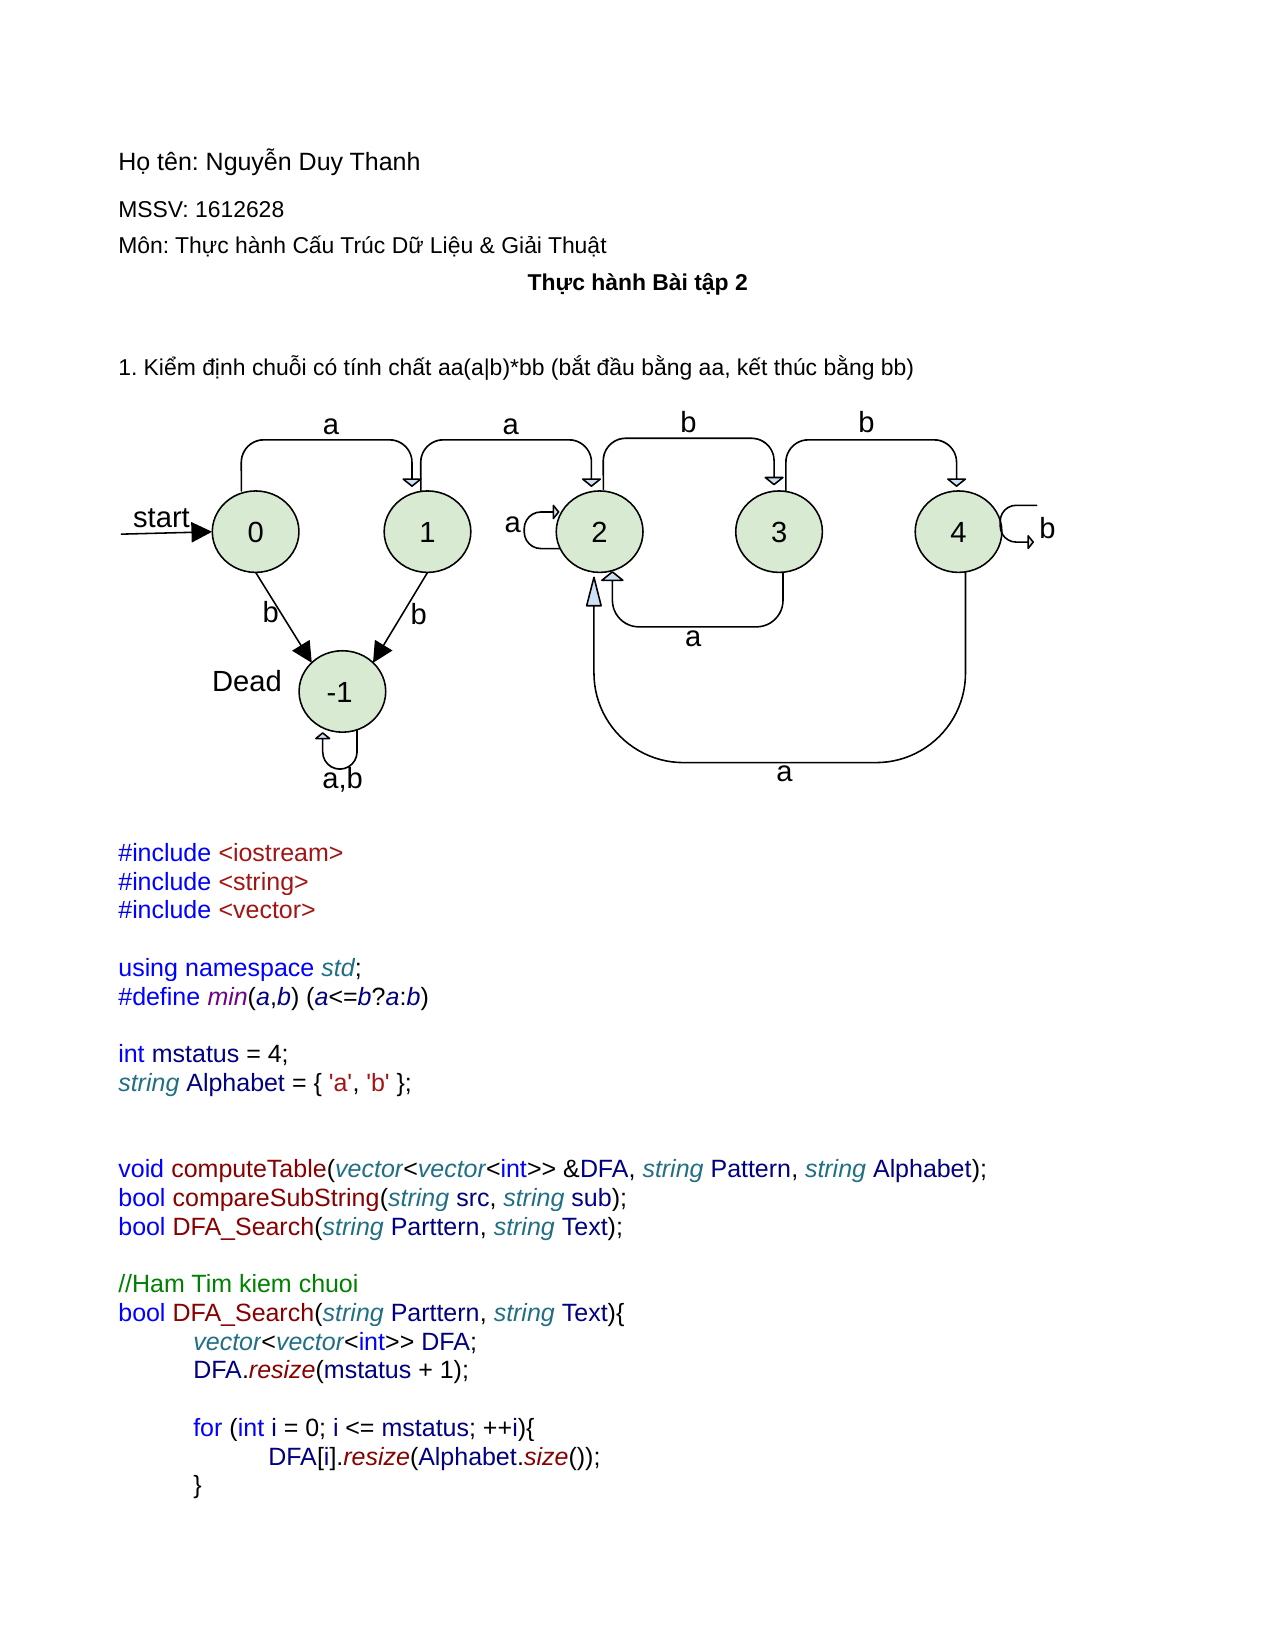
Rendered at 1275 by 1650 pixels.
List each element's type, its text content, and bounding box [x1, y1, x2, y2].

text #include <vector> [118, 895, 1157, 924]
text DFA.resize(mstatus + 1); [118, 1355, 1157, 1384]
text //Ham Tim kiem chuoi [118, 1269, 1157, 1298]
text vector<vector<int>> DFA; [118, 1326, 1157, 1355]
text bool DFA_Search(string Parttern, string Text); [118, 1211, 1157, 1240]
text void computeTable(vector<vector<int>> &DFA, string Pattern, string Alphabet); [118, 1154, 1157, 1183]
text bool DFA_Search(string Parttern, string Text){ [118, 1298, 1157, 1326]
text for (int i = 0; i <= mstatus; ++i){ [118, 1413, 1157, 1441]
text 1. Kiểm định chuỗi có tính chất aa(a|b)*bb (bắt đầu bằng aa, kết thúc bằng bb) [118, 354, 1157, 380]
text Thực hành Bài tập 2 [118, 269, 1157, 295]
text bool compareSubString(string src, string sub); [118, 1183, 1157, 1211]
text #include <iostream> [118, 838, 1157, 866]
text Họ tên: Nguyễn Duy Thanh [118, 147, 1157, 176]
text Môn: Thực hành Cấu Trúc Dữ Liệu & Giải Thuật [118, 232, 1157, 259]
text string Alphabet = { 'a', 'b' }; [118, 1068, 1157, 1096]
text } [118, 1470, 1157, 1499]
text int mstatus = 4; [118, 1039, 1157, 1068]
text MSSV: 1612628 [118, 196, 1157, 222]
text #include <string> [118, 866, 1157, 895]
text DFA[i].resize(Alphabet.size()); [118, 1441, 1157, 1470]
text using namespace std; [118, 953, 1157, 981]
text #define min(a,b) (a<=b?a:b) [118, 981, 1157, 1010]
